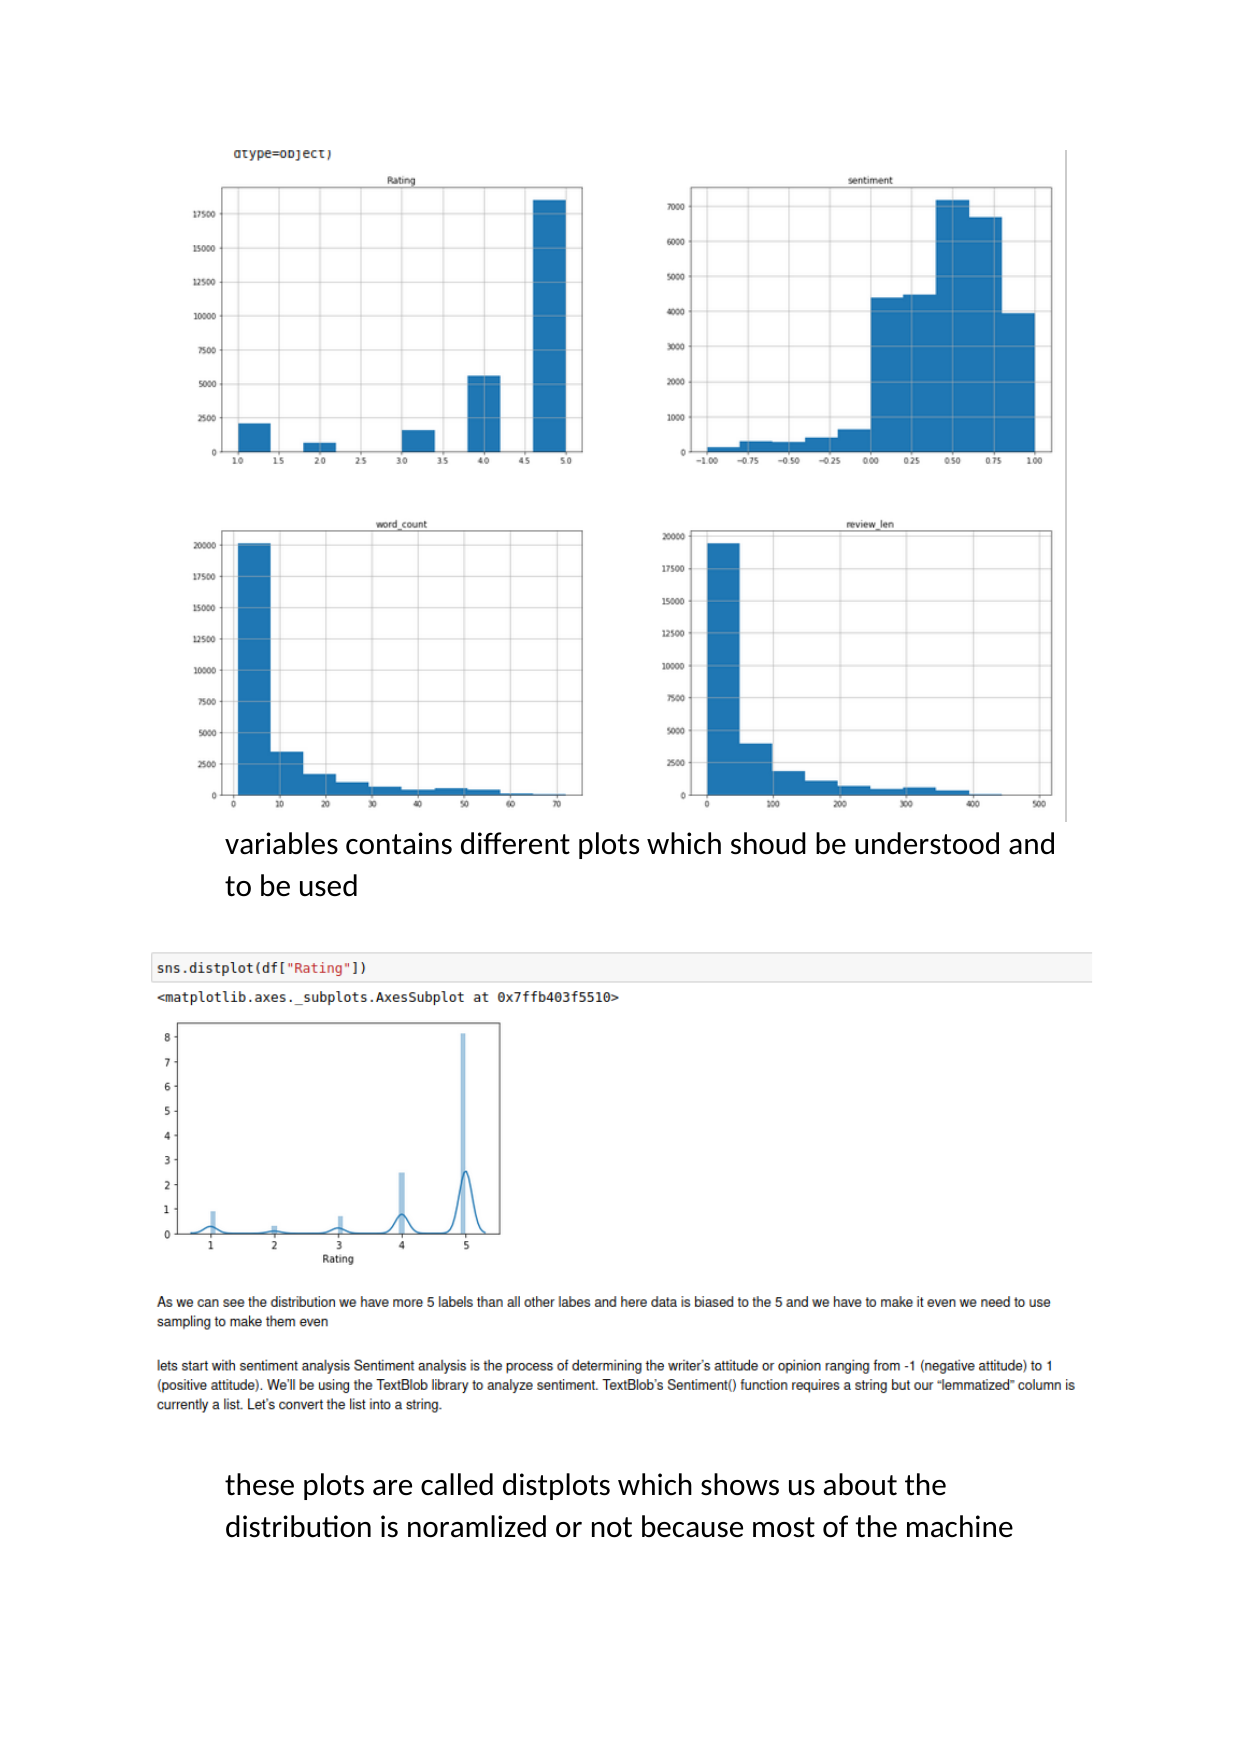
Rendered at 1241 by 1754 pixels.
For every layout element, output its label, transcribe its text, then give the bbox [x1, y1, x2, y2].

picture [148, 947, 1093, 1419]
list variables contains different plots which shoud be understood and to be used [187, 150, 1090, 904]
picture [168, 150, 1072, 822]
list these plots are called distplots which shows us about the distribution is noramlized or not because most of the machine [187, 1466, 1090, 1545]
